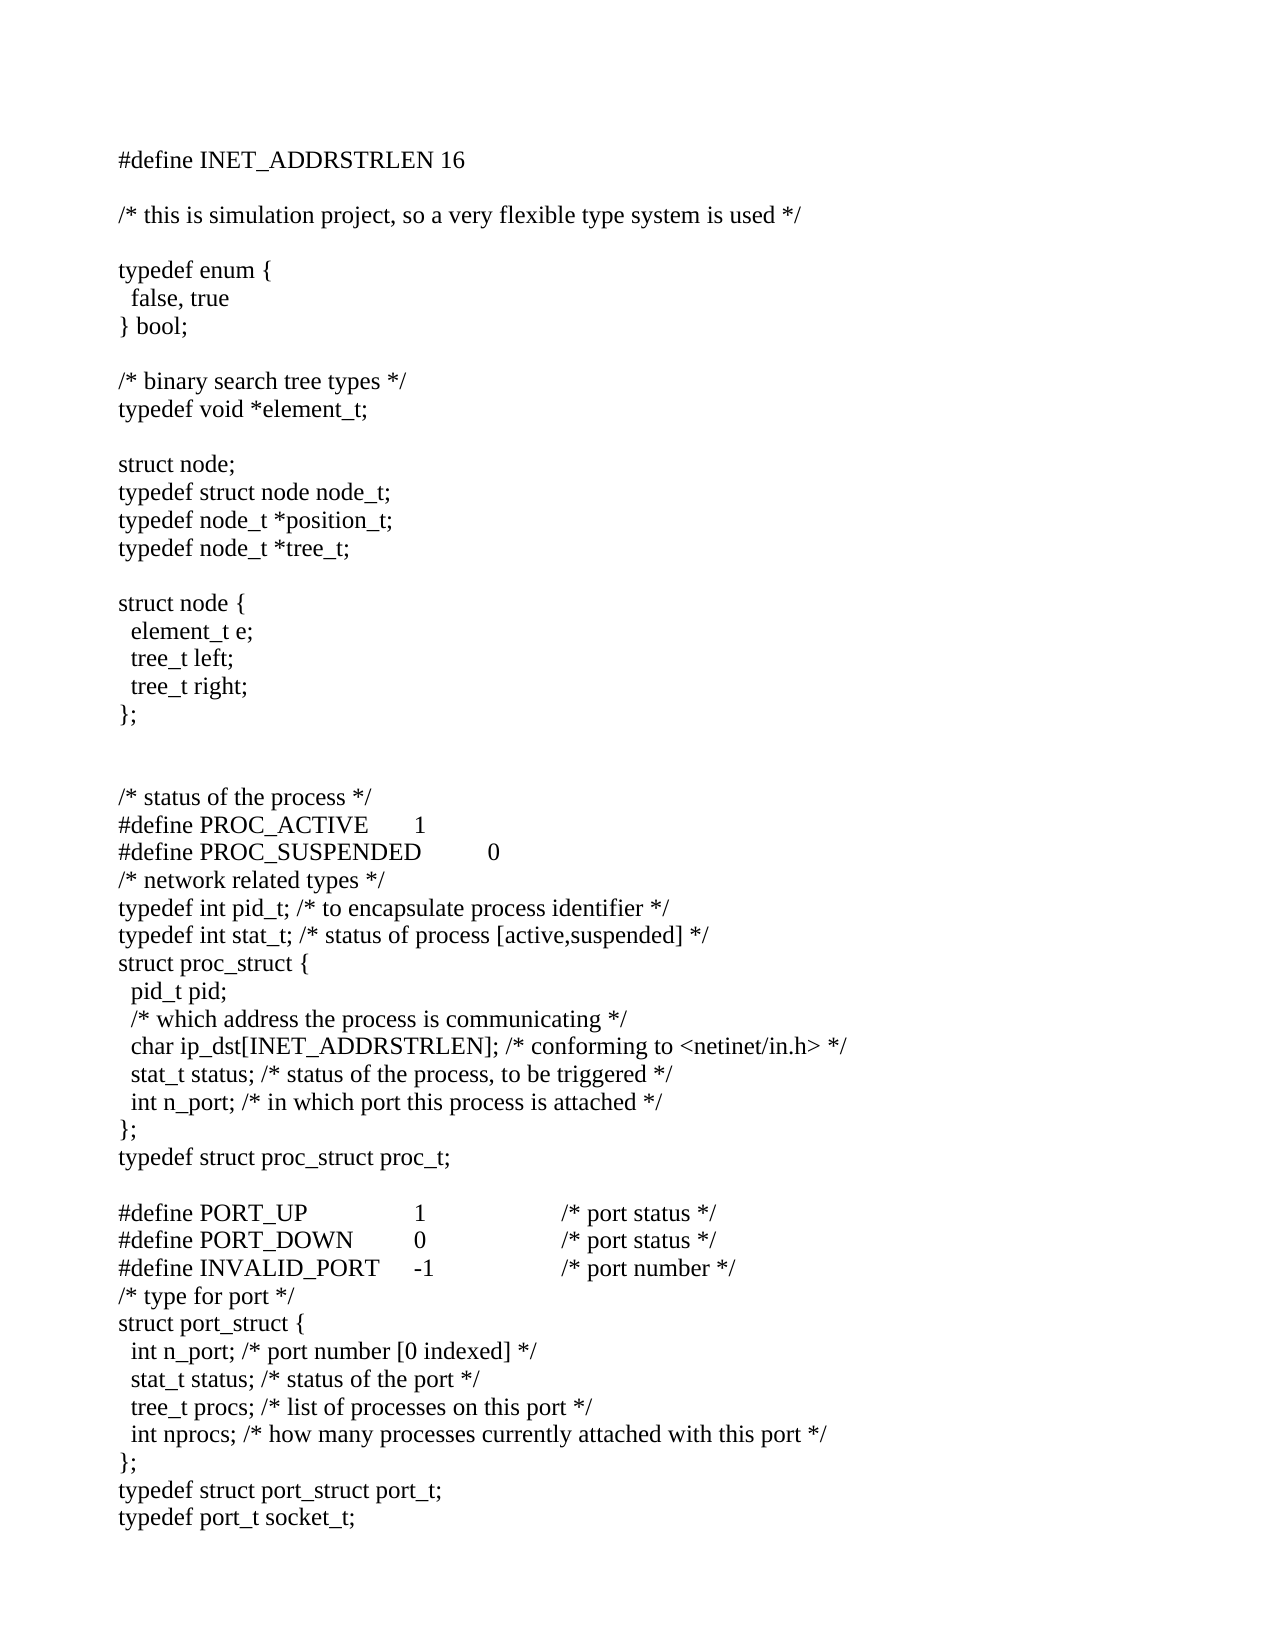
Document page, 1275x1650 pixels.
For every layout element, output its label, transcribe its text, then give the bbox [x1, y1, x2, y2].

text struct proc_struct { [118, 949, 1157, 977]
text tree_t left; [118, 644, 1157, 672]
text typedef int pid_t; /* to encapsulate process identifier */ [118, 894, 1157, 922]
text tree_t right; [118, 672, 1157, 700]
text #define INVALID_PORT -1 /* port number */ [118, 1254, 1157, 1282]
text stat_t status; /* status of the port */ [118, 1365, 1157, 1393]
text #define PROC_SUSPENDED 0 [118, 838, 1157, 866]
text /* this is simulation project, so a very flexible type system is used */ [118, 201, 1157, 229]
text /* type for port */ [118, 1282, 1157, 1309]
text struct node; [118, 451, 1157, 478]
text #define PORT_UP 1 /* port status */ [118, 1199, 1157, 1226]
text stat_t status; /* status of the process, to be triggered */ [118, 1060, 1157, 1088]
text pid_t pid; [118, 977, 1157, 1005]
text /* binary search tree types */ [118, 367, 1157, 395]
text #define INET_ADDRSTRLEN 16 [118, 146, 1157, 173]
text int nprocs; /* how many processes currently attached with this port */ [118, 1420, 1157, 1448]
text typedef port_t socket_t; [118, 1503, 1157, 1531]
text /* status of the process */ [118, 783, 1157, 811]
text #define PORT_DOWN 0 /* port status */ [118, 1226, 1157, 1254]
text int n_port; /* in which port this process is attached */ [118, 1088, 1157, 1116]
text #define PROC_ACTIVE 1 [118, 811, 1157, 838]
text element_t e; [118, 617, 1157, 644]
text typedef struct port_struct port_t; [118, 1476, 1157, 1503]
text typedef node_t *tree_t; [118, 534, 1157, 561]
text /* network related types */ [118, 866, 1157, 894]
text }; [118, 700, 1157, 728]
text char ip_dst[INET_ADDRSTRLEN]; /* conforming to <netinet/in.h> */ [118, 1032, 1157, 1060]
text typedef struct node node_t; [118, 478, 1157, 506]
text struct port_struct { [118, 1309, 1157, 1337]
text false, true [118, 284, 1157, 312]
text }; [118, 1448, 1157, 1476]
text }; [118, 1116, 1157, 1143]
text typedef struct proc_struct proc_t; [118, 1143, 1157, 1171]
text } bool; [118, 312, 1157, 340]
text typedef int stat_t; /* status of process [active,suspended] */ [118, 922, 1157, 949]
text /* which address the process is communicating */ [118, 1005, 1157, 1032]
text typedef node_t *position_t; [118, 506, 1157, 534]
text typedef void *element_t; [118, 395, 1157, 423]
text int n_port; /* port number [0 indexed] */ [118, 1337, 1157, 1365]
text struct node { [118, 589, 1157, 617]
text tree_t procs; /* list of processes on this port */ [118, 1393, 1157, 1420]
text typedef enum { [118, 257, 1157, 284]
